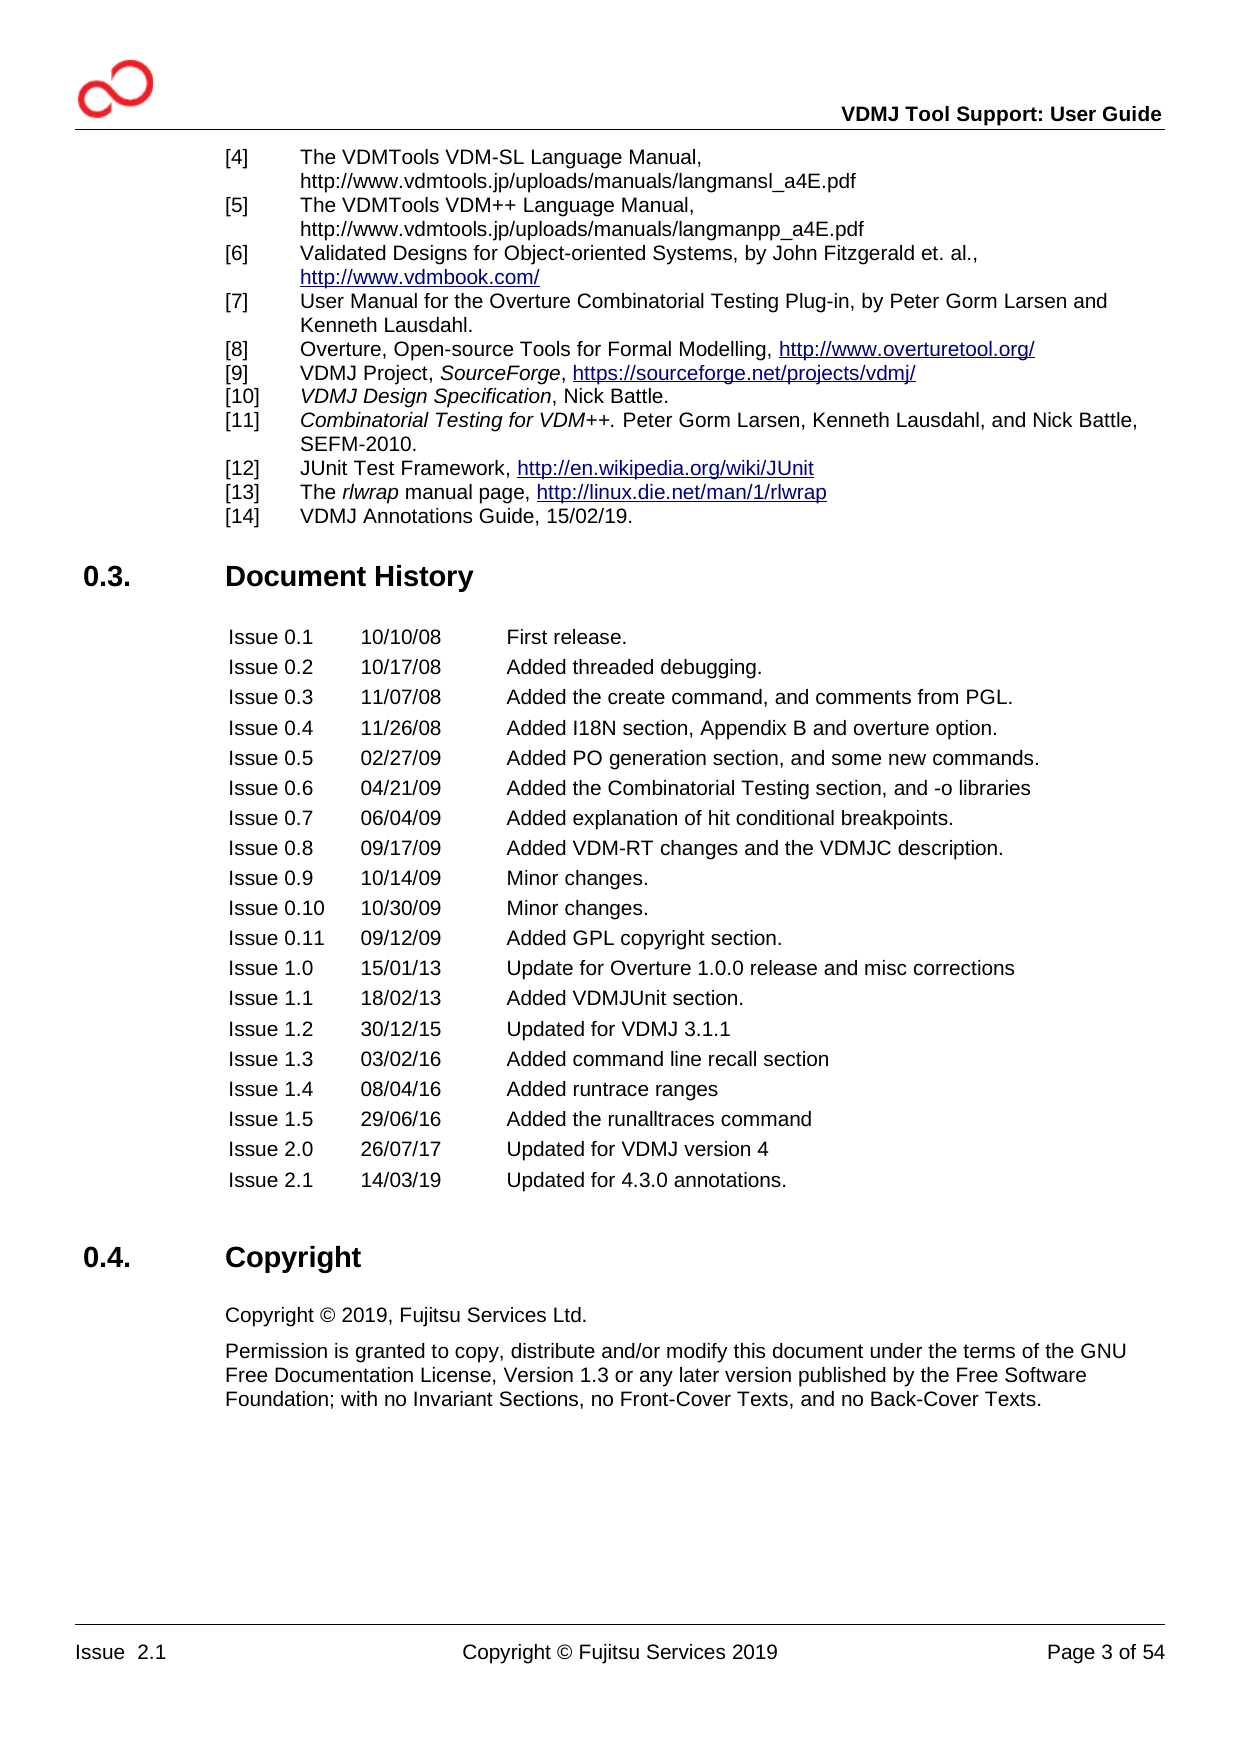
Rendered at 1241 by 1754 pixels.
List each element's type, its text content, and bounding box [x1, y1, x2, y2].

table_cell 26/11/08 [358, 713, 503, 742]
table_cell 21/04/09 [358, 773, 503, 803]
table_cell Added the create command, and comments from PGL. [504, 682, 1050, 712]
table_cell Update for Overture 1.0.0 release and misc corrections [504, 953, 1050, 983]
text Copyright © 2019, Fujitsu Services Ltd. [225, 1303, 1165, 1327]
table_cell Issue 0.9 [225, 863, 357, 893]
subtitle Copyright [75, 1240, 1165, 1273]
table_cell Issue 1.1 [225, 983, 357, 1013]
table_cell Issue 0.10 [225, 893, 357, 923]
table_cell 09/12/09 [358, 923, 503, 953]
table_cell 29/06/16 [358, 1104, 503, 1134]
table_cell Issue 0.2 [225, 652, 357, 682]
table_cell 27/02/09 [358, 743, 503, 773]
table_cell Added the Combinatorial Testing section, and -o libraries [504, 773, 1050, 803]
list User Manual for the Overture Combinatorial Testing Plug-in, by Peter Gorm Larsen and Kenneth Lausdahl. [225, 289, 1165, 337]
text Permission is granted to copy, distribute and/or modify this document under the terms of the GNU Free Documentation License, Version 1.3 or any later version published by the Free Software Foundation; with no Invariant Sections, no Front-Cover Texts, and no Back-Cover Texts. [225, 1340, 1165, 1412]
table_cell Issue 0.4 [225, 713, 357, 742]
table_header 10/10/08 [358, 622, 503, 652]
list The VDMTools VDM-SL Language Manual, http://www.vdmtools.jp/uploads/manuals/langmansl_a4E.pdf [225, 145, 1165, 193]
table_cell 04/06/09 [358, 803, 503, 833]
table_cell 14/10/09 [358, 863, 503, 893]
list Validated Designs for Object-oriented Systems, by John Fitzgerald et. al., http://www.vdmbook.com/ [225, 241, 1165, 289]
list VDMJ Design Specification, Nick Battle. [225, 385, 1165, 409]
table_cell Updated for VDMJ version 4 Updated for 4.3.0 annotations. [504, 1134, 1050, 1195]
table_cell 17/10/08 [358, 652, 503, 682]
table_cell 30/12/15 [358, 1014, 503, 1043]
table_cell 03/02/16 [358, 1044, 503, 1074]
list VDMJ Project, SourceForge, https://sourceforge.net/projects/vdmj/ [225, 361, 1165, 385]
table_cell Issue 0.7 [225, 803, 357, 833]
list Combinatorial Testing for VDM++. Peter Gorm Larsen, Kenneth Lausdahl, and Nick Battle, SEFM-2010. [225, 409, 1165, 457]
table_cell Added explanation of hit conditional breakpoints. [504, 803, 1050, 833]
table_cell Added I18N section, Appendix B and overture option. [504, 713, 1050, 742]
table_header Issue 0.1 [225, 622, 357, 652]
table_cell Issue 0.5 [225, 743, 357, 773]
list The rlwrap manual page, http://linux.die.net/man/1/rlwrap [225, 481, 1165, 504]
list The VDMTools VDM++ Language Manual, http://www.vdmtools.jp/uploads/manuals/langmanpp_a4E.pdf [225, 193, 1165, 241]
list Overture, Open-source Tools for Formal Modelling, http://www.overturetool.org/ [225, 337, 1165, 361]
table_cell Issue 1.4 [225, 1074, 357, 1104]
table_cell 18/02/13 [358, 983, 503, 1013]
table_cell Updated for VDMJ 3.1.1 [504, 1014, 1050, 1043]
table_cell Issue 0.6 [225, 773, 357, 803]
table_cell Issue 1.3 [225, 1044, 357, 1074]
table_cell 15/01/13 [358, 953, 503, 983]
picture [78, 52, 153, 128]
table_cell Minor changes. [504, 893, 1050, 923]
table_cell Issue 0.11 [225, 923, 357, 953]
table_cell Minor changes. [504, 863, 1050, 893]
table_cell 08/04/16 [358, 1074, 503, 1104]
table_cell Added the runalltraces command [504, 1104, 1050, 1134]
list VDMJ Annotations Guide, 15/02/19. [225, 504, 1165, 528]
subtitle Document History [75, 558, 1165, 592]
table_cell Issue 2.0 Issue 2.1 [225, 1134, 357, 1195]
table_cell Issue 1.5 [225, 1104, 357, 1134]
table_cell Added GPL copyright section. [504, 923, 1050, 953]
table_cell Added runtrace ranges [504, 1074, 1050, 1104]
table_cell Added threaded debugging. [504, 652, 1050, 682]
table_header First release. [504, 622, 1050, 652]
table_cell Issue 1.2 [225, 1014, 357, 1043]
list JUnit Test Framework, http://en.wikipedia.org/wiki/JUnit [225, 457, 1165, 481]
table_cell 07/11/08 [358, 682, 503, 712]
table_cell Added PO generation section, and some new commands. [504, 743, 1050, 773]
table_cell 17/09/09 [358, 833, 503, 863]
table_cell 26/07/17 14/03/19 [358, 1134, 503, 1195]
table_cell Issue 0.8 [225, 833, 357, 863]
table_cell Issue 1.0 [225, 953, 357, 983]
table_cell Added command line recall section [504, 1044, 1050, 1074]
table_cell Added VDMJUnit section. [504, 983, 1050, 1013]
table_cell Added VDM-RT changes and the VDMJC description. [504, 833, 1050, 863]
table_cell 30/10/09 [358, 893, 503, 923]
table_cell Issue 0.3 [225, 682, 357, 712]
